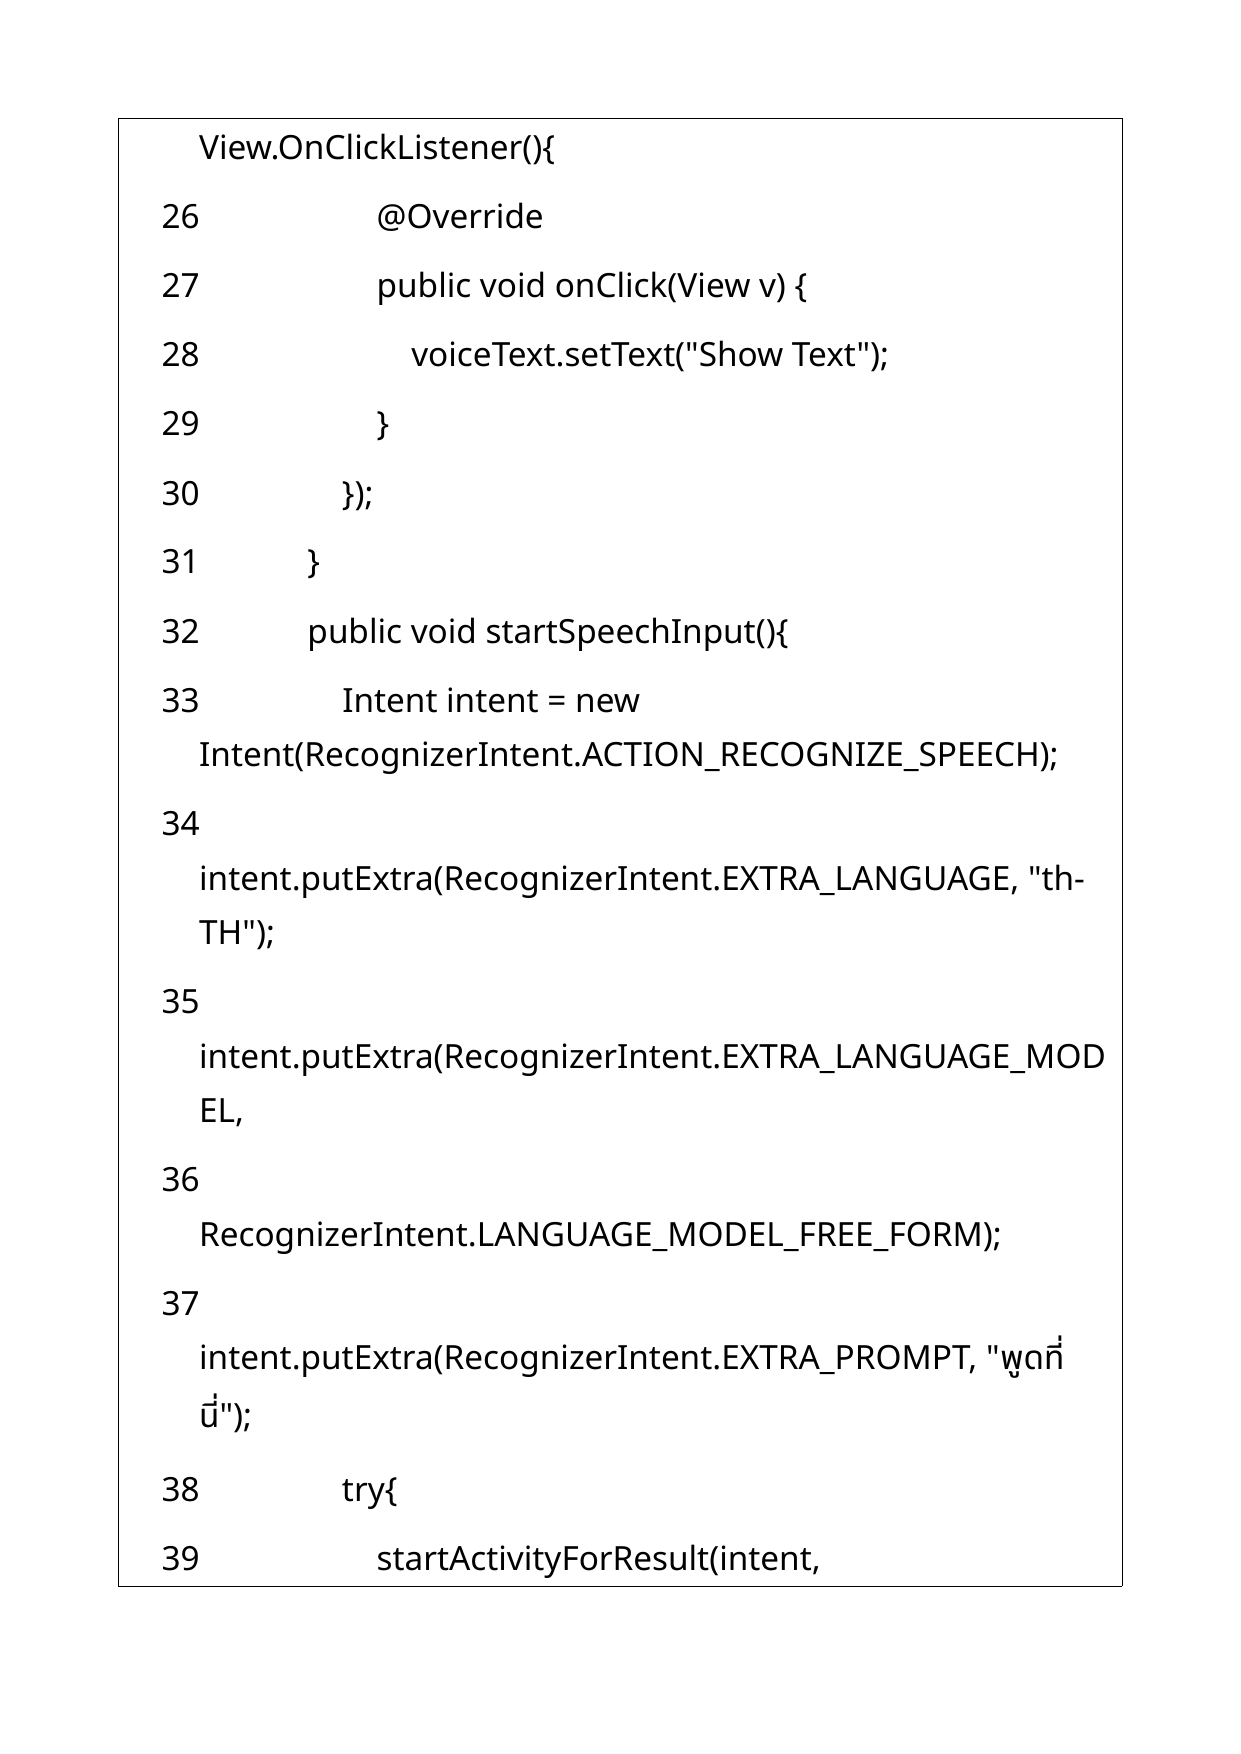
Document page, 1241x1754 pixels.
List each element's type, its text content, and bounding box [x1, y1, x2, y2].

table_header public class SST_mainFragment extends Fragment { private TextView voiceText; private android.support.design.widget.FloatingActionButton talkButton; private android.support.design.widget.FloatingActionButton resetButton; private final int REQUEST_VOIC_RECOGINITION = 10101; @Override public View onCreateView(LayoutInflater inflater, ViewGroup container, Bundle savedInstanceState) { return inflater.inflate(R.layout.fragment_sst_main, container, false); } @Override public void onViewCreated(View view, @Nullable Bundle savedInstanceState) { super.onViewCreated(view, savedInstanceState); voiceText = (TextView) view.findViewById(R.id.textShow); talkButton = (android.support.design.widget.FloatingActionButton) view.findViewById(R.id.talk_Button); talkButton.setOnClickListener(new View.OnClickListener() { @Override public void onClick(View v) { startSpeechInput(); } }); resetButton = (android.support.design.widget.FloatingActionButton) view.findViewById(R.id.reset_Button); resetButton.setOnClickListener(new View.OnClickListener(){ @Override public void onClick(View v) { voiceText.setText("Show Text"); } }); } public void startSpeechInput(){ Intent intent = new Intent(RecognizerIntent.ACTION_RECOGNIZE_SPEECH); intent.putExtra(RecognizerIntent.EXTRA_LANGUAGE, "th-TH"); intent.putExtra(RecognizerIntent.EXTRA_LANGUAGE_MODEL, RecognizerIntent.LANGUAGE_MODEL_FREE_FORM); intent.putExtra(RecognizerIntent.EXTRA_PROMPT, "พูดที่นี่"); try{ startActivityForResult(intent, REQUEST_VOIC_RECOGINITION); }catch (ActivityNotFoundException a){ } } @Override public void onActivityResult(int requestCode, int resultCode, Intent data) { super.onActivityResult(requestCode, resultCode, data); if (requestCode == REQUEST_VOIC_RECOGINITION && resultCode == RESULT_OK && data != null) { ArrayList<String> result = data.getStringArrayListExtra(RecognizerIntent.EXTRA_RESULTS); String text = result.get(0); voiceText.setText(text); } } } [119, 119, 1122, 1586]
